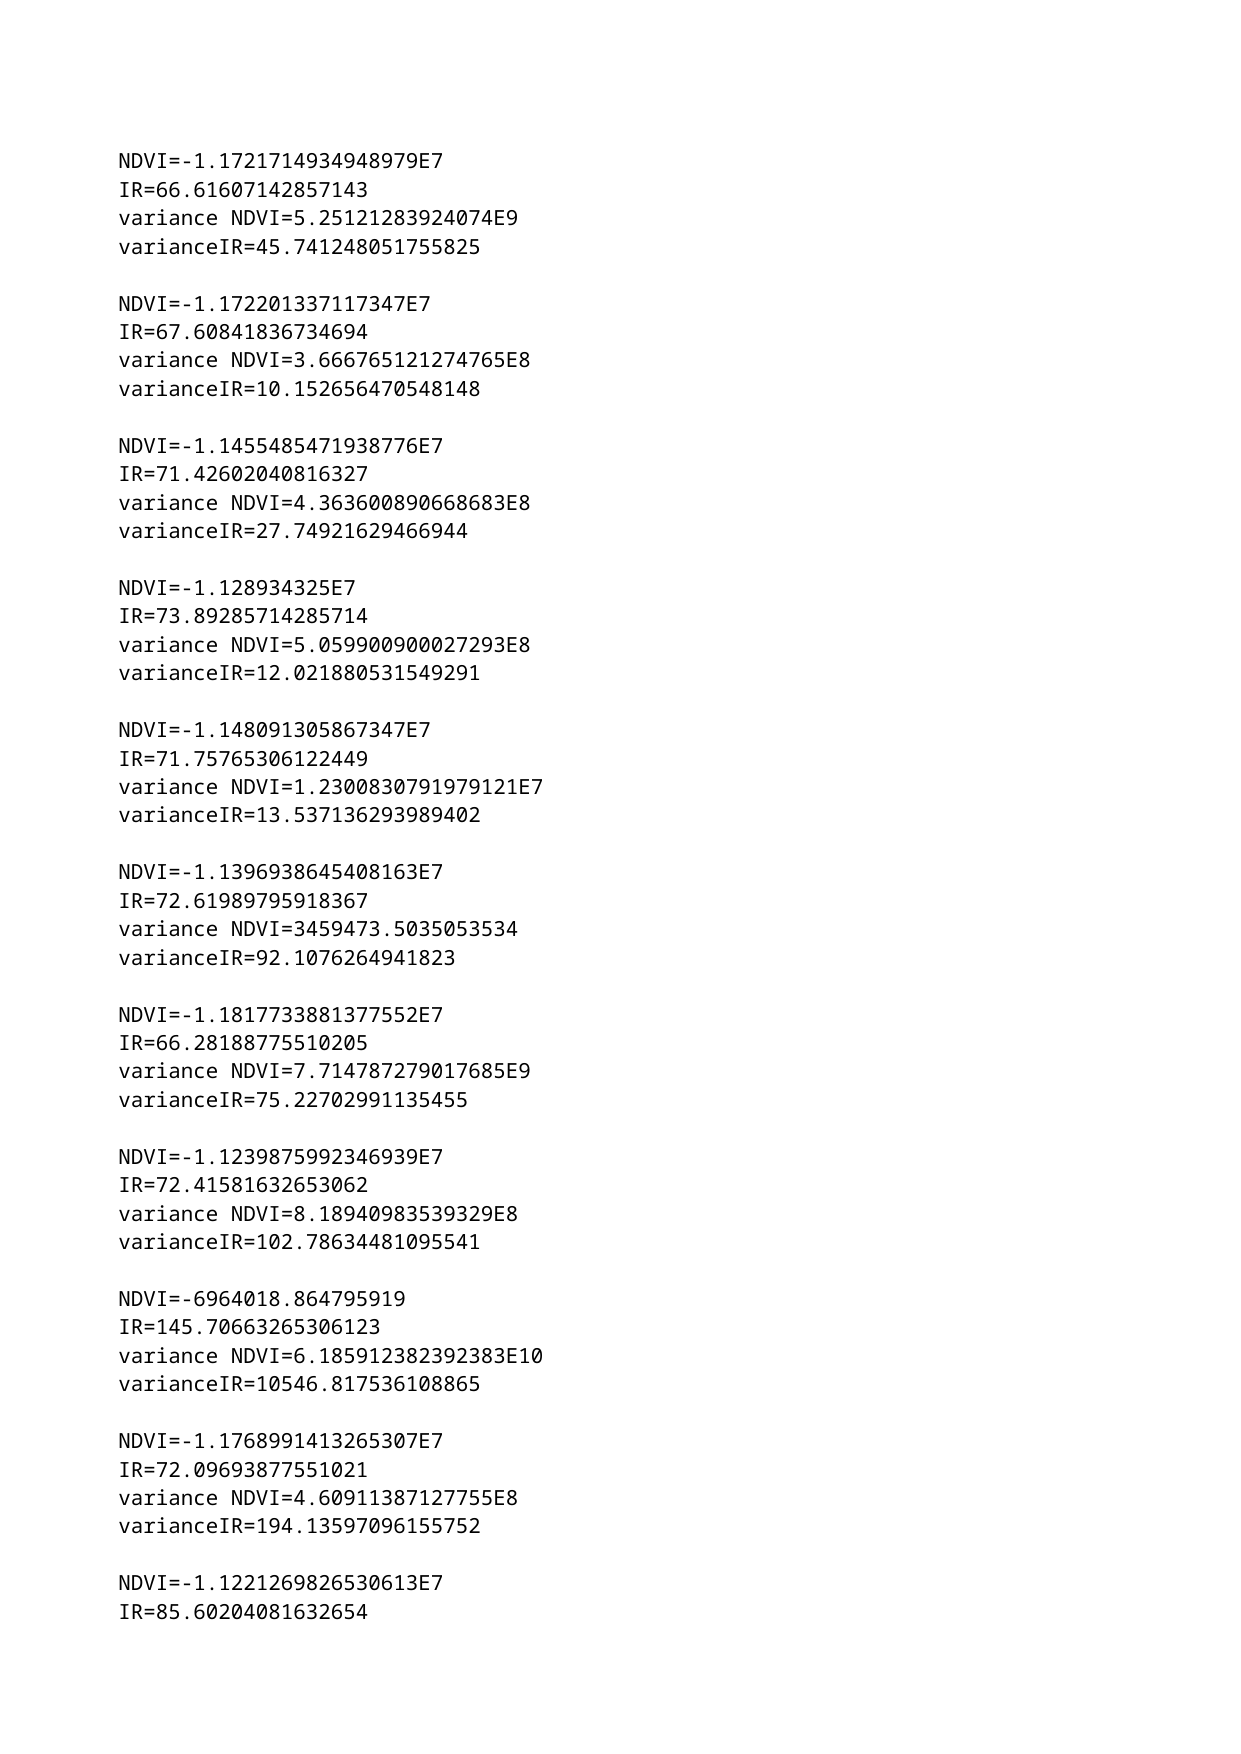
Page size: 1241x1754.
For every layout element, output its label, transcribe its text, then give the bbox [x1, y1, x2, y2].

text varianceIR=13.537136293989402 [118, 801, 1122, 829]
text variance NDVI=3.666765121274765E8 [118, 346, 1122, 374]
text variance NDVI=4.363600890668683E8 [118, 488, 1122, 516]
text IR=66.28188775510205 [118, 1028, 1122, 1057]
text NDVI=-1.1768991413265307E7 [118, 1426, 1122, 1455]
text IR=66.61607142857143 [118, 175, 1122, 203]
text varianceIR=75.22702991135455 [118, 1085, 1122, 1113]
text varianceIR=102.78634481095541 [118, 1227, 1122, 1256]
text IR=67.60841836734694 [118, 317, 1122, 346]
text IR=72.61989795918367 [118, 886, 1122, 914]
text varianceIR=10.152656470548148 [118, 374, 1122, 402]
text IR=72.41581632653062 [118, 1170, 1122, 1199]
text NDVI=-1.172201337117347E7 [118, 289, 1122, 317]
text variance NDVI=1.2300830791979121E7 [118, 772, 1122, 801]
text varianceIR=12.021880531549291 [118, 658, 1122, 687]
text variance NDVI=7.714787279017685E9 [118, 1057, 1122, 1085]
text NDVI=-1.128934325E7 [118, 573, 1122, 602]
text variance NDVI=5.059900900027293E8 [118, 630, 1122, 658]
text NDVI=-1.1221269826530613E7 [118, 1568, 1122, 1597]
text NDVI=-6964018.864795919 [118, 1284, 1122, 1312]
text NDVI=-1.1455485471938776E7 [118, 431, 1122, 459]
text IR=72.09693877551021 [118, 1455, 1122, 1483]
text IR=85.60204081632654 [118, 1597, 1122, 1625]
text IR=71.75765306122449 [118, 744, 1122, 772]
text variance NDVI=5.25121283924074E9 [118, 203, 1122, 232]
text NDVI=-1.1817733881377552E7 [118, 1000, 1122, 1028]
text varianceIR=194.13597096155752 [118, 1512, 1122, 1540]
text varianceIR=27.74921629466944 [118, 516, 1122, 545]
text variance NDVI=4.60911387127755E8 [118, 1483, 1122, 1512]
text NDVI=-1.1239875992346939E7 [118, 1142, 1122, 1170]
text NDVI=-1.1721714934948979E7 [118, 147, 1122, 175]
text IR=71.42602040816327 [118, 459, 1122, 488]
text variance NDVI=8.18940983539329E8 [118, 1199, 1122, 1227]
text variance NDVI=3459473.5035053534 [118, 914, 1122, 943]
text NDVI=-1.1396938645408163E7 [118, 857, 1122, 886]
text varianceIR=45.741248051755825 [118, 232, 1122, 260]
text varianceIR=10546.817536108865 [118, 1369, 1122, 1398]
text varianceIR=92.1076264941823 [118, 943, 1122, 971]
text IR=145.70663265306123 [118, 1312, 1122, 1341]
text IR=73.89285714285714 [118, 602, 1122, 630]
text variance NDVI=6.185912382392383E10 [118, 1341, 1122, 1369]
text NDVI=-1.148091305867347E7 [118, 715, 1122, 744]
